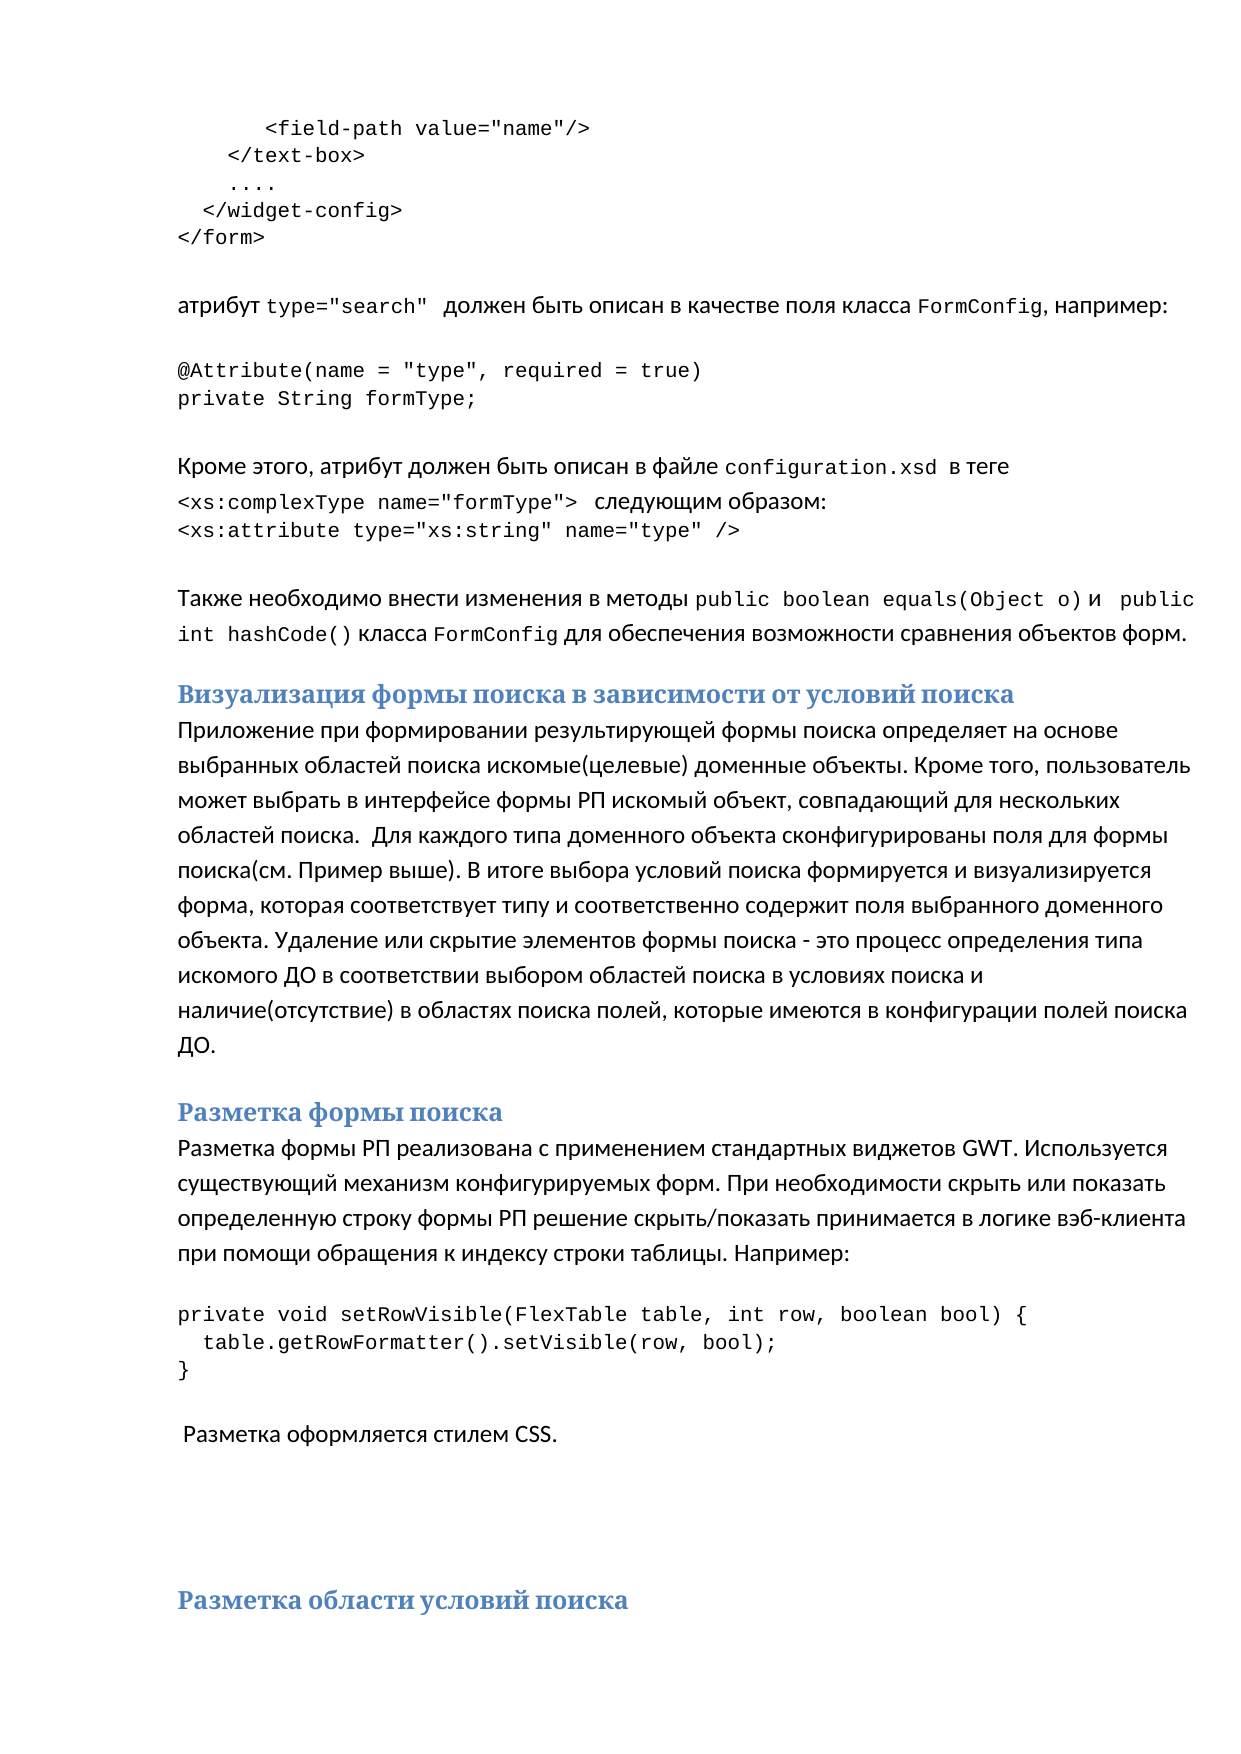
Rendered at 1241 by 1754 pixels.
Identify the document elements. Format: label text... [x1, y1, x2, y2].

text .... [177, 172, 1197, 196]
text Приложение при формировании результирующей формы поиска определяет на основе выбранных областей поиска искомые(целевые) доменные объекты. Кроме того, пользователь может выбрать в интерфейсе формы РП искомый объект, совпадающий для нескольких областей поиска. Для каждого типа доменного объекта сконфигурированы поля для формы поиска(см. Пример выше). В итоге выбора условий поиска формируется и визуализируется форма, которая соответствует типу и соответственно содержит поля выбранного доменного объекта. Удаление или скрытие элементов формы поиска - это процесс определения типа искомого ДО в соответствии выбором областей поиска в условиях поиска и наличие(отсутствие) в областях поиска полей, которые имеются в конфигурации полей поиска ДО. [177, 714, 1197, 1060]
text Кроме этого, атрибут должен быть описан в файле configuration.xsd в теге <xs:complexType name="formType"> следующим образом: [177, 450, 1197, 515]
text Также необходимо внести изменения в методы public boolean equals(Object o) и public int hashCode() класса FormConfig для обеспечения возможности сравнения объектов форм. [177, 582, 1197, 648]
text Разметка формы поиска [177, 1099, 1197, 1128]
text Разметка оформляется стилем CSS. [177, 1418, 1197, 1449]
text <xs:attribute type="xs:string" name="type" /> [177, 520, 1197, 543]
text private String formType; [177, 388, 1197, 411]
text </form> [177, 227, 1197, 251]
text Разметка области условий поиска [177, 1587, 1197, 1616]
text </text-box> [177, 145, 1197, 169]
text private void setRowVisible(FlexTable table, int row, boolean bool) { [177, 1304, 1197, 1328]
text </widget-config> [177, 200, 1197, 223]
text @Attribute(name = "type", required = true) [177, 361, 1197, 384]
text } [177, 1359, 1197, 1382]
text Визуализация формы поиска в зависимости от условий поиска [177, 681, 1197, 710]
text атрибут type="search" должен быть описан в качестве поля класса FormConfig, например: [177, 289, 1197, 321]
text <field-path value="name"/> [177, 118, 1197, 142]
text Разметка формы РП реализована с применением стандартных виджетов GWT. Используется существующий механизм конфигурируемых форм. При необходимости скрыть или показать определенную строку формы РП решение скрыть/показать принимается в логике вэб-клиента при помощи обращения к индексу строки таблицы. Например: [177, 1132, 1197, 1268]
text table.getRowFormatter().setVisible(row, bool); [177, 1332, 1197, 1355]
